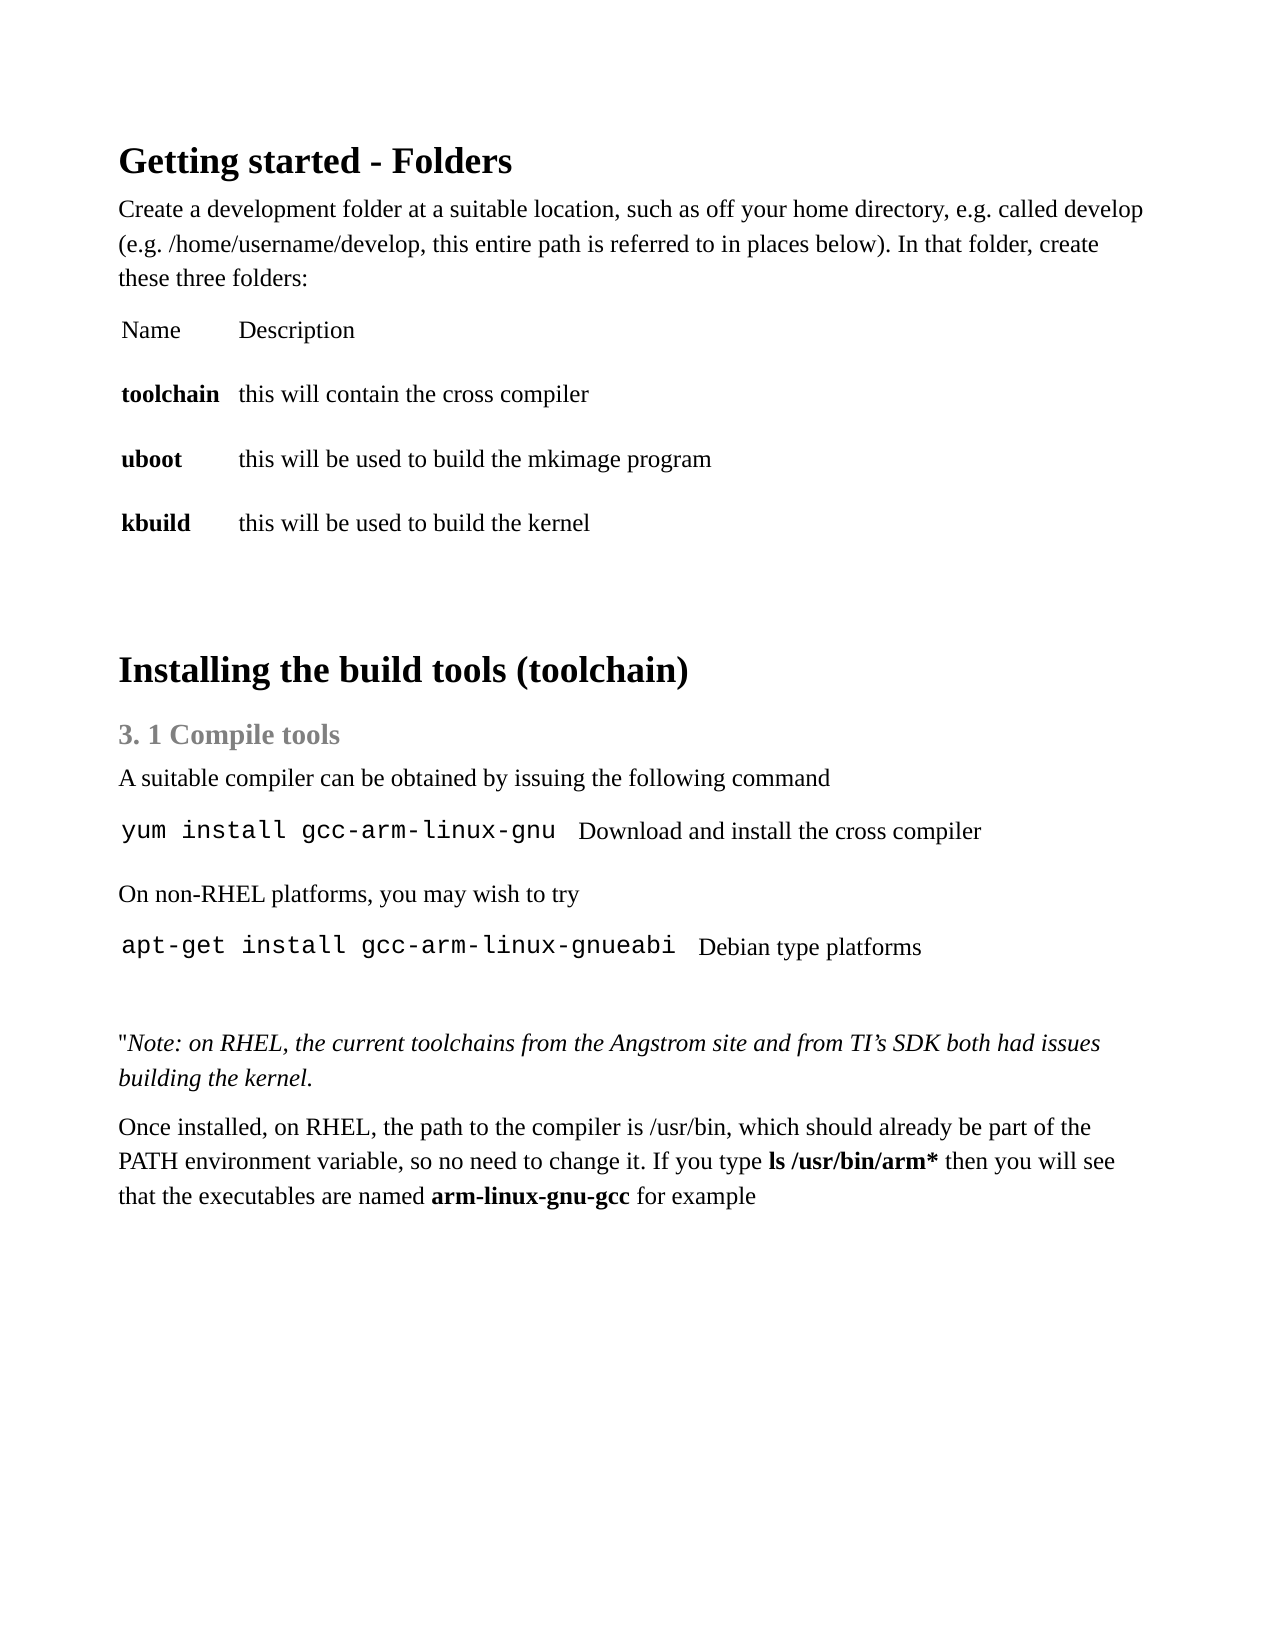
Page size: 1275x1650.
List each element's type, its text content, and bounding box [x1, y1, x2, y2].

table_header apt-get install gcc-arm-linux-gnueabi [118, 928, 695, 994]
text ''Note: on RHEL, the current toolchains from the Angstrom site and from TI’s SDK both had issues building the kernel. [118, 994, 1157, 1092]
subtitle Getting started - Folders [118, 139, 1157, 182]
table_cell toolchain [118, 377, 235, 441]
table_cell this will contain the cross compiler [235, 377, 728, 441]
table_cell kbuild [118, 505, 235, 569]
text Create a development folder at a suitable location, such as off your home directory, e.g. called develop (e.g. /home/username/develop, this entire path is referred to in places below). In that folder, create these three folders: [118, 194, 1157, 292]
table_cell this will be used to build the mkimage program [235, 441, 728, 505]
subtitle Installing the build tools (toolchain) [118, 647, 1157, 690]
text A suitable compiler can be obtained by issuing the following command [118, 763, 1157, 792]
table_header Description [235, 313, 728, 377]
text Once installed, on RHEL, the path to the compiler is /usr/bin, which should already be part of the PATH environment variable, so no need to change it. If you type ls /usr/bin/arm* then you will see that the executables are named arm-linux-gnu-gcc for example [118, 1112, 1157, 1209]
table_header Debian type platforms [695, 928, 940, 994]
table_header Download and install the cross compiler [575, 813, 998, 879]
table_header yum install gcc-arm-linux-gnu [118, 813, 575, 879]
subtitle 3. 1 Compile tools [118, 717, 1157, 751]
text On non-RHEL platforms, you may wish to try [118, 879, 1157, 907]
table_cell this will be used to build the kernel [235, 505, 728, 569]
table_header Name [118, 313, 235, 377]
table_cell uboot [118, 441, 235, 505]
